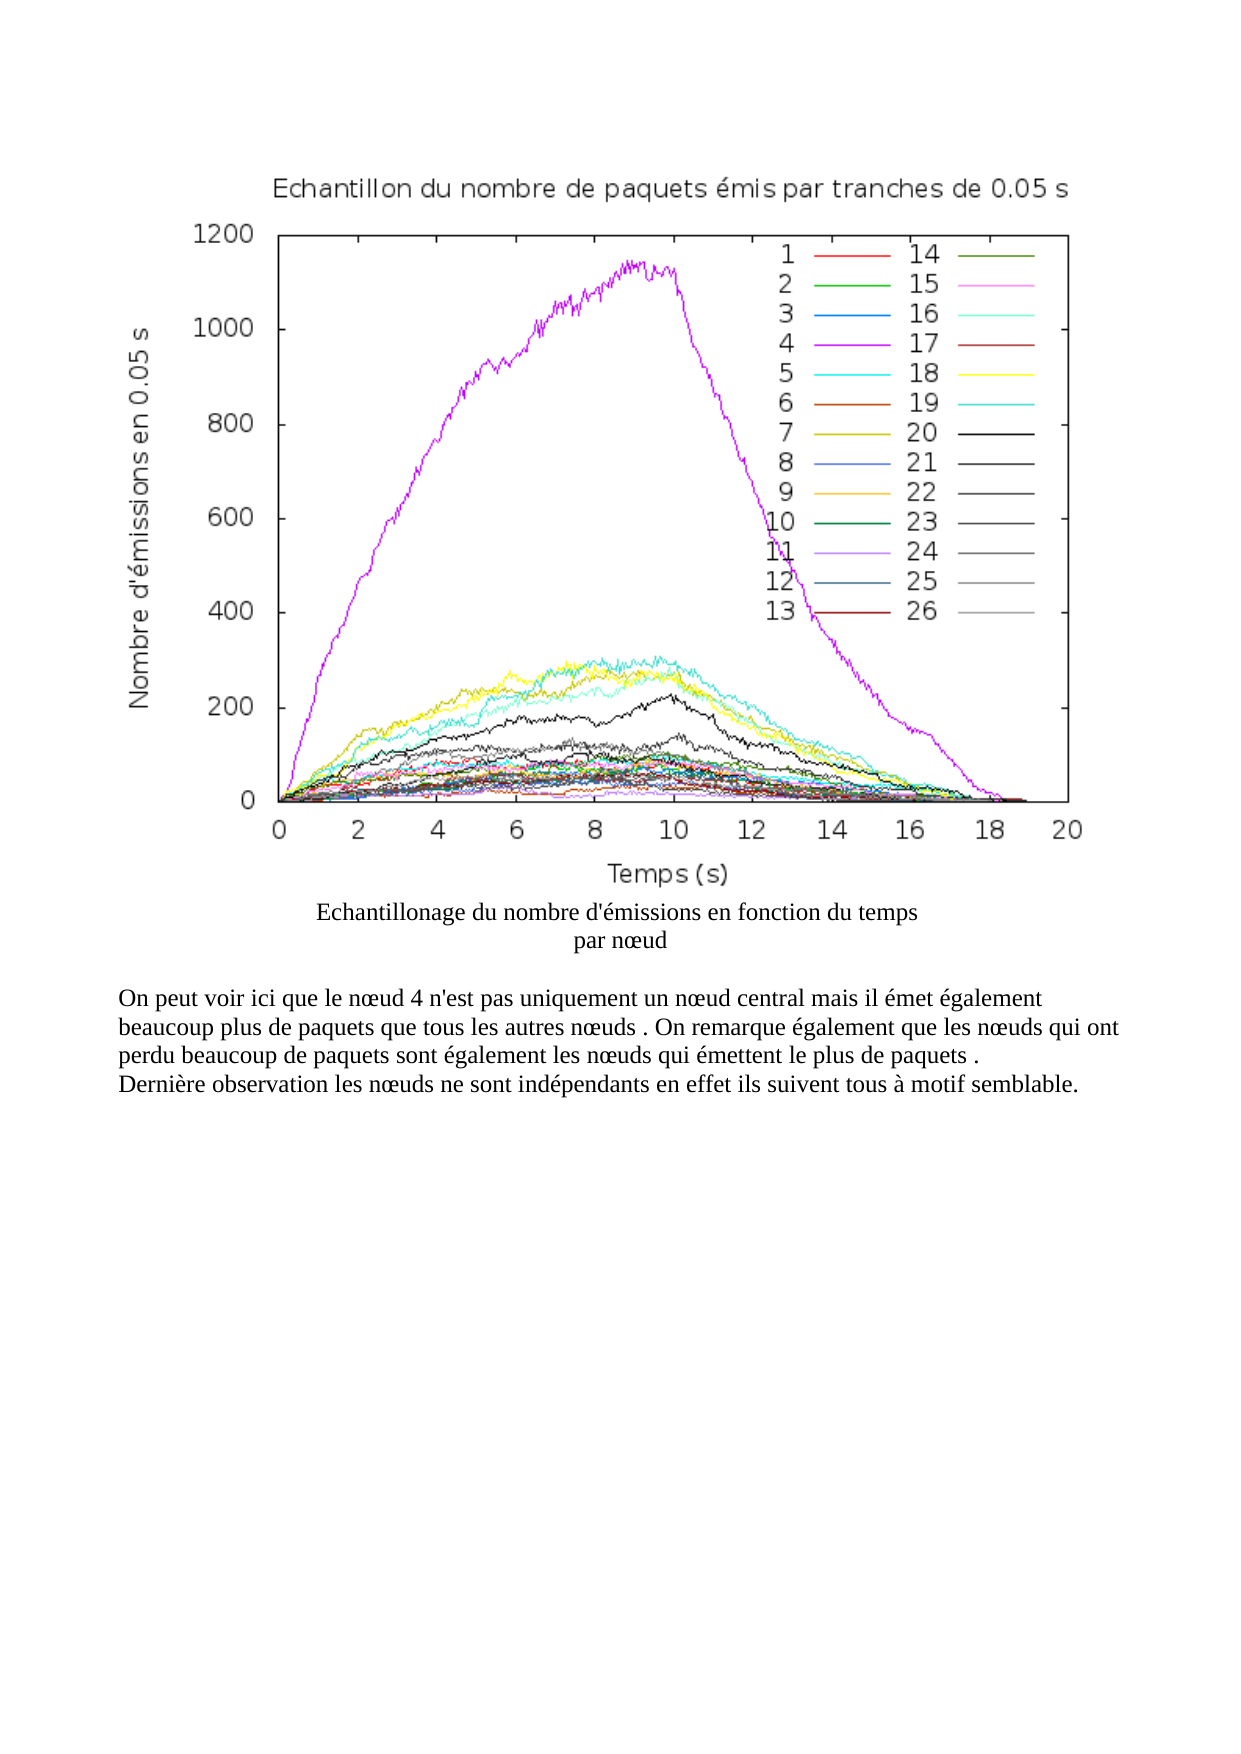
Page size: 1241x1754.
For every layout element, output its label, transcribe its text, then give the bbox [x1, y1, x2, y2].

text Dernière observation les nœuds ne sont indépendants en effet ils suivent tous à motif semblable. [118, 1069, 1122, 1098]
text Echantillonage du nombre d'émissions en fonction du temps [118, 147, 1122, 926]
text On peut voir ici que le nœud 4 n'est pas uniquement un nœud central mais il émet également beaucoup plus de paquets que tous les autres nœuds . On remarque également que les nœuds qui ont perdu beaucoup de paquets sont également les nœuds qui émettent le plus de paquets . [118, 983, 1122, 1069]
picture [120, 146, 1121, 897]
text par nœud [118, 926, 1122, 954]
